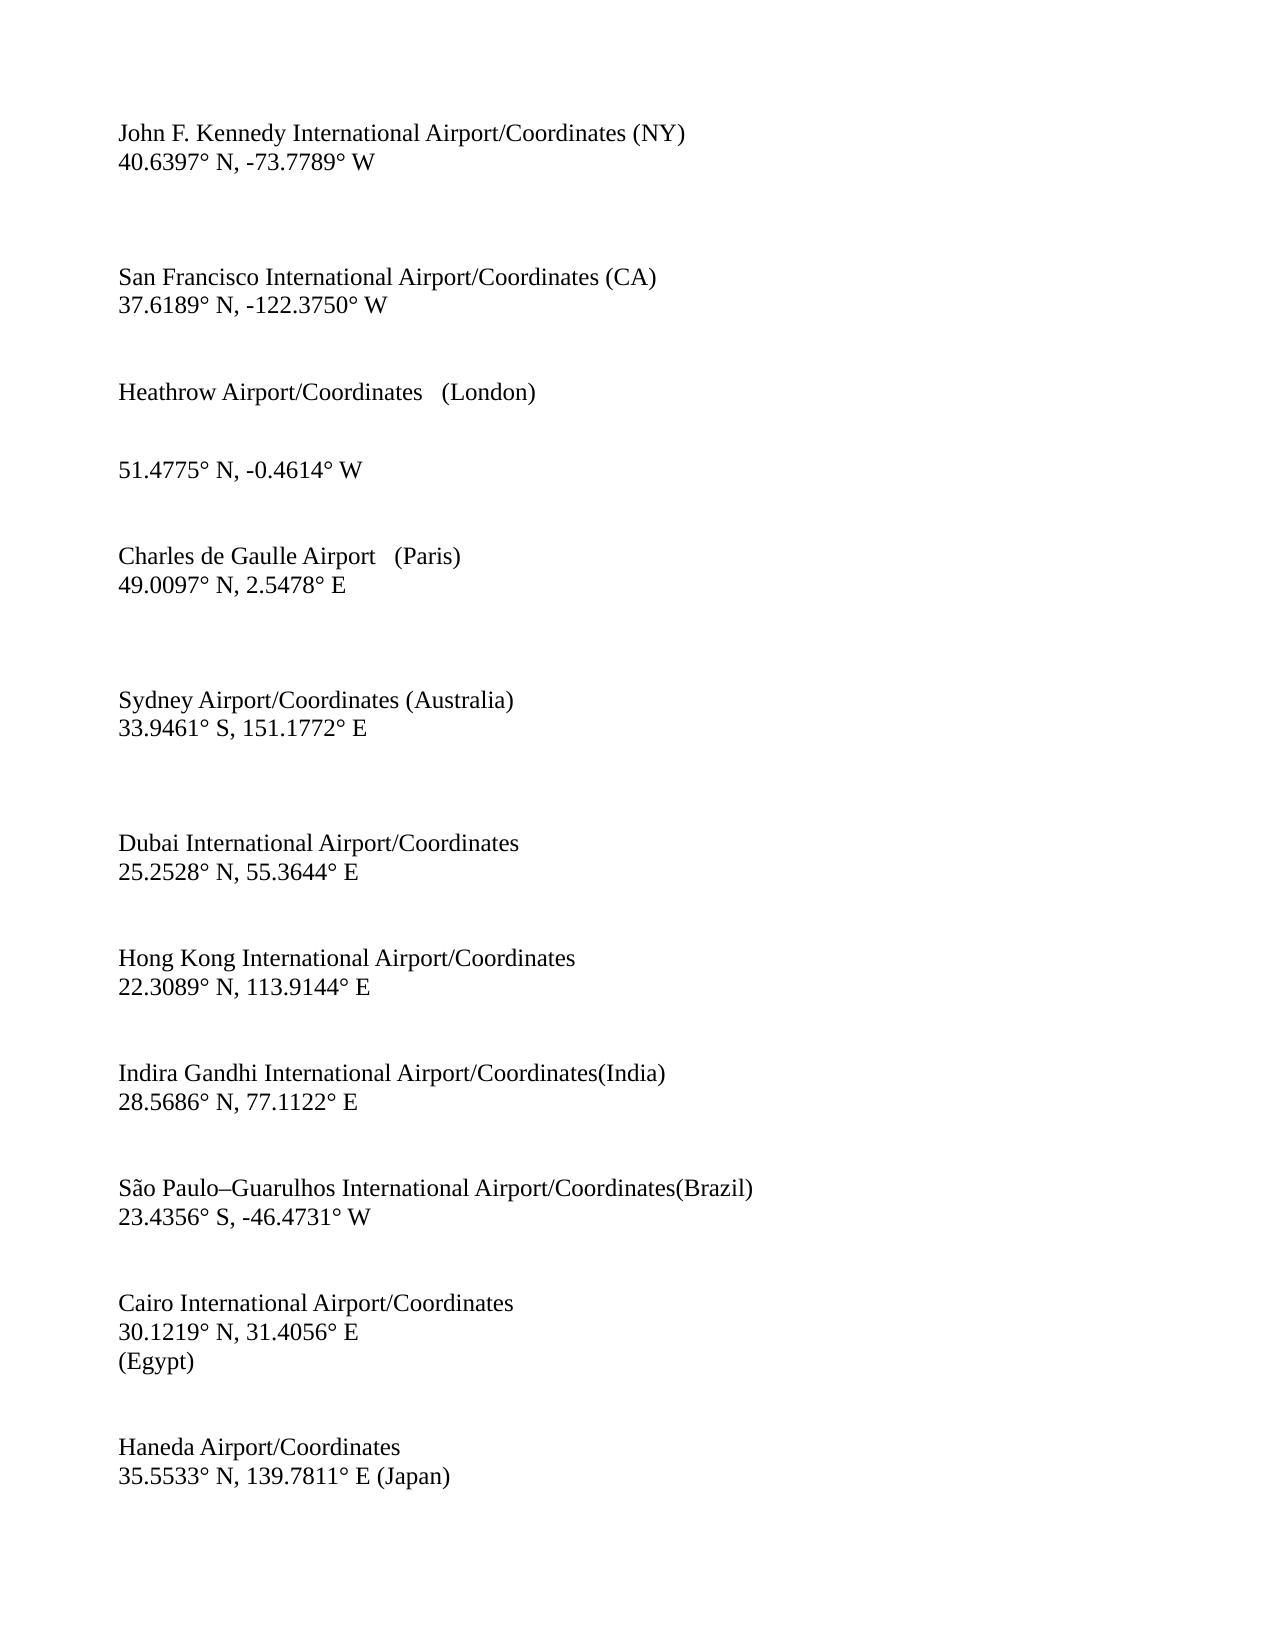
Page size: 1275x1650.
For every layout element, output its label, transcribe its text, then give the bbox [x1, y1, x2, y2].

text 49.0097° N, 2.5478° E [118, 570, 1157, 598]
text 51.4775° N, -0.4614° W [118, 455, 1157, 483]
text (Egypt) [118, 1346, 1157, 1375]
text 30.1219° N, 31.4056° E [118, 1317, 1157, 1346]
text Indira Gandhi International Airport/Coordinates(India) [118, 1058, 1157, 1087]
text Haneda Airport/Coordinates [118, 1432, 1157, 1461]
text 33.9461° S, 151.1772° E [118, 713, 1157, 742]
text 40.6397° N, -73.7789° W [118, 147, 1157, 176]
text 22.3089° N, 113.9144° E [118, 972, 1157, 1001]
text 37.6189° N, -122.3750° W [118, 291, 1157, 319]
text 28.5686° N, 77.1122° E [118, 1087, 1157, 1116]
text Hong Kong International Airport/Coordinates [118, 943, 1157, 972]
text São Paulo–Guarulhos International Airport/Coordinates(Brazil) [118, 1173, 1157, 1202]
text 25.2528° N, 55.3644° E [118, 857, 1157, 886]
text 23.4356° S, -46.4731° W [118, 1202, 1157, 1231]
text Cairo International Airport/Coordinates [118, 1288, 1157, 1317]
text John F. Kennedy International Airport/Coordinates (NY) [118, 118, 1157, 147]
text San Francisco International Airport/Coordinates (CA) [118, 262, 1157, 291]
text Sydney Airport/Coordinates (Australia) [118, 685, 1157, 713]
text Charles de Gaulle Airport (Paris) [118, 541, 1157, 570]
text Dubai International Airport/Coordinates [118, 828, 1157, 857]
text Heathrow Airport/Coordinates (London) [118, 377, 1157, 406]
text 35.5533° N, 139.7811° E (Japan) [118, 1461, 1157, 1490]
